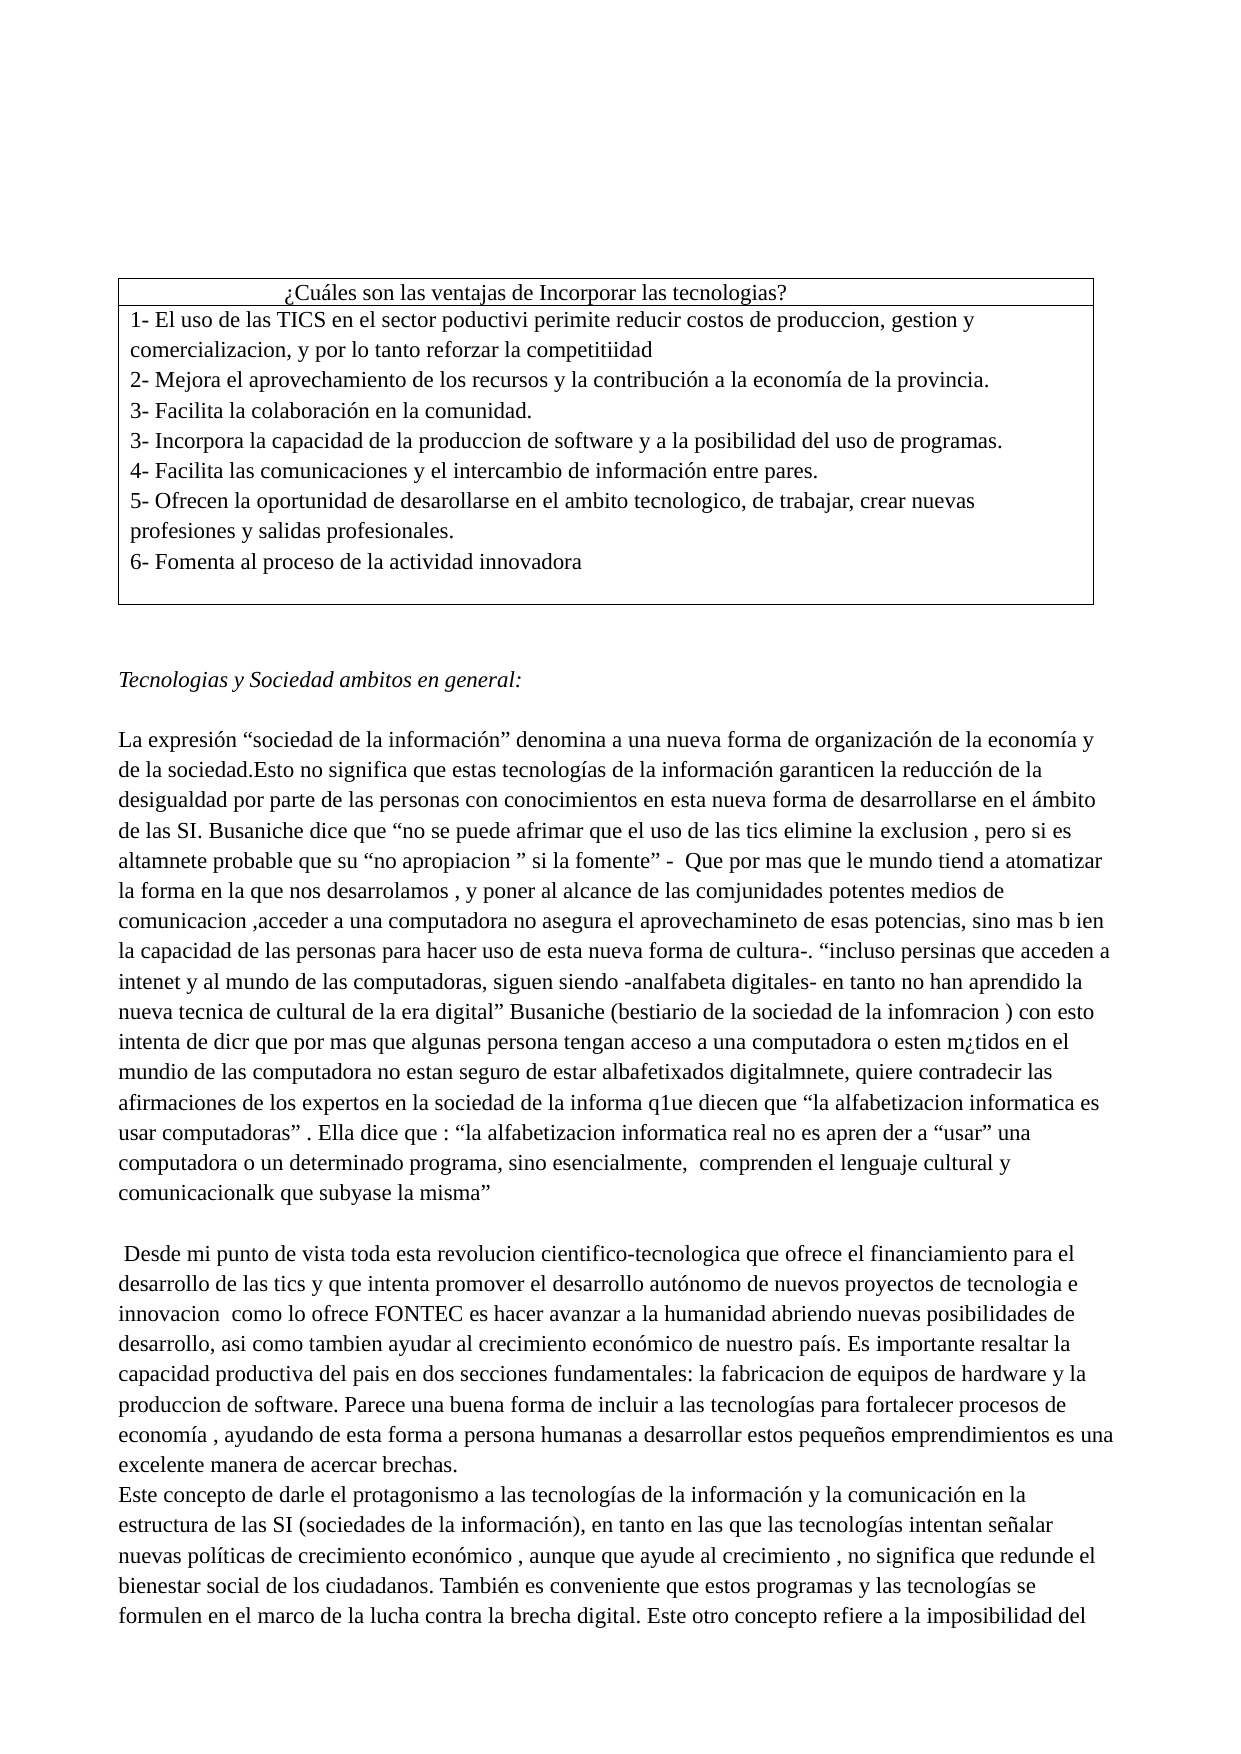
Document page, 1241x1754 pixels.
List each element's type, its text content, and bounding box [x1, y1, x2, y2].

table_cell 1- El uso de las TICS en el sector poductivi perimite reducir costos de produccion, gestion y comercializacion, y por lo tanto reforzar la competitiidad 2- Mejora el aprovechamiento de los recursos y la contribución a la economía de la provincia. 3- Facilita la colaboración en la comunidad. 3- Incorpora la capacidad de la produccion de software y a la posibilidad del uso de programas. 4- Facilita las comunicaciones y el intercambio de información entre pares. 5- Ofrecen la oportunidad de desarollarse en el ambito tecnologico, de trabajar, crear nuevas profesiones y salidas profesionales. 6- Fomenta al proceso de la actividad innovadora [119, 306, 1093, 604]
text Tecnologias y Sociedad ambitos en general: [118, 666, 1122, 692]
text La expresión “sociedad de la información” denomina a una nueva forma de organización de la economía y de la sociedad.Esto no significa que estas tecnologías de la información garanticen la reducción de la desigualdad por parte de las personas con conocimientos en esta nueva forma de desarrollarse en el ámbito de las SI. Busaniche dice que “no se puede afrimar que el uso de las tics elimine la exclusion , pero si es altamnete probable que su “no apropiacion ” si la fomente” - Que por mas que le mundo tiend a atomatizar la forma en la que nos desarrolamos , y poner al alcance de las comjunidades potentes medios de comunicacion ,acceder a una computadora no asegura el aprovechamineto de esas potencias, sino mas b ien la capacidad de las personas para hacer uso de esta nueva forma de cultura-. “incluso persinas que acceden a intenet y al mundo de las computadoras, siguen siendo -analfabeta digitales- en tanto no han aprendido la nueva tecnica de cultural de la era digital” Busaniche (bestiario de la sociedad de la infomracion ) con esto intenta de dicr que por mas que algunas persona tengan acceso a una computadora o esten m¿tidos en el mundio de las computadora no estan seguro de estar albafetixados digitalmnete, quiere contradecir las afirmaciones de los expertos en la sociedad de la informa q1ue diecen que “la alfabetizacion informatica es usar computadoras” . Ella dice que : “la alfabetizacion informatica real no es apren der a “usar” una computadora o un determinado programa, sino esencialmente, comprenden el lenguaje cultural y comunicacionalk que subyase la misma” [118, 726, 1122, 1206]
text Desde mi punto de vista toda esta revolucion cientifico-tecnologica que ofrece el financiamiento para el desarrollo de las tics y que intenta promover el desarrollo autónomo de nuevos proyectos de tecnologia e innovacion como lo ofrece FONTEC es hacer avanzar a la humanidad abriendo nuevas posibilidades de desarrollo, asi como tambien ayudar al crecimiento económico de nuestro país. Es importante resaltar la capacidad productiva del pais en dos secciones fundamentales: la fabricacion de equipos de hardware y la produccion de software. Parece una buena forma de incluir a las tecnologías para fortalecer procesos de economía , ayudando de esta forma a persona humanas a desarrollar estos pequeños emprendimientos es una excelente manera de acercar brechas. [118, 1240, 1122, 1477]
text Este concepto de darle el protagonismo a las tecnologías de la información y la comunicación en la estructura de las SI (sociedades de la información), en tanto en las que las tecnologías intentan señalar nuevas políticas de crecimiento económico , aunque que ayude al crecimiento , no significa que redunde el bienestar social de los ciudadanos. También es conveniente que estos programas y las tecnologías se formulen en el marco de la lucha contra la brecha digital. Este otro concepto refiere a la imposibilidad del [118, 1481, 1122, 1628]
table_header ¿Cuáles son las ventajas de Incorporar las tecnologias? [119, 279, 1093, 305]
